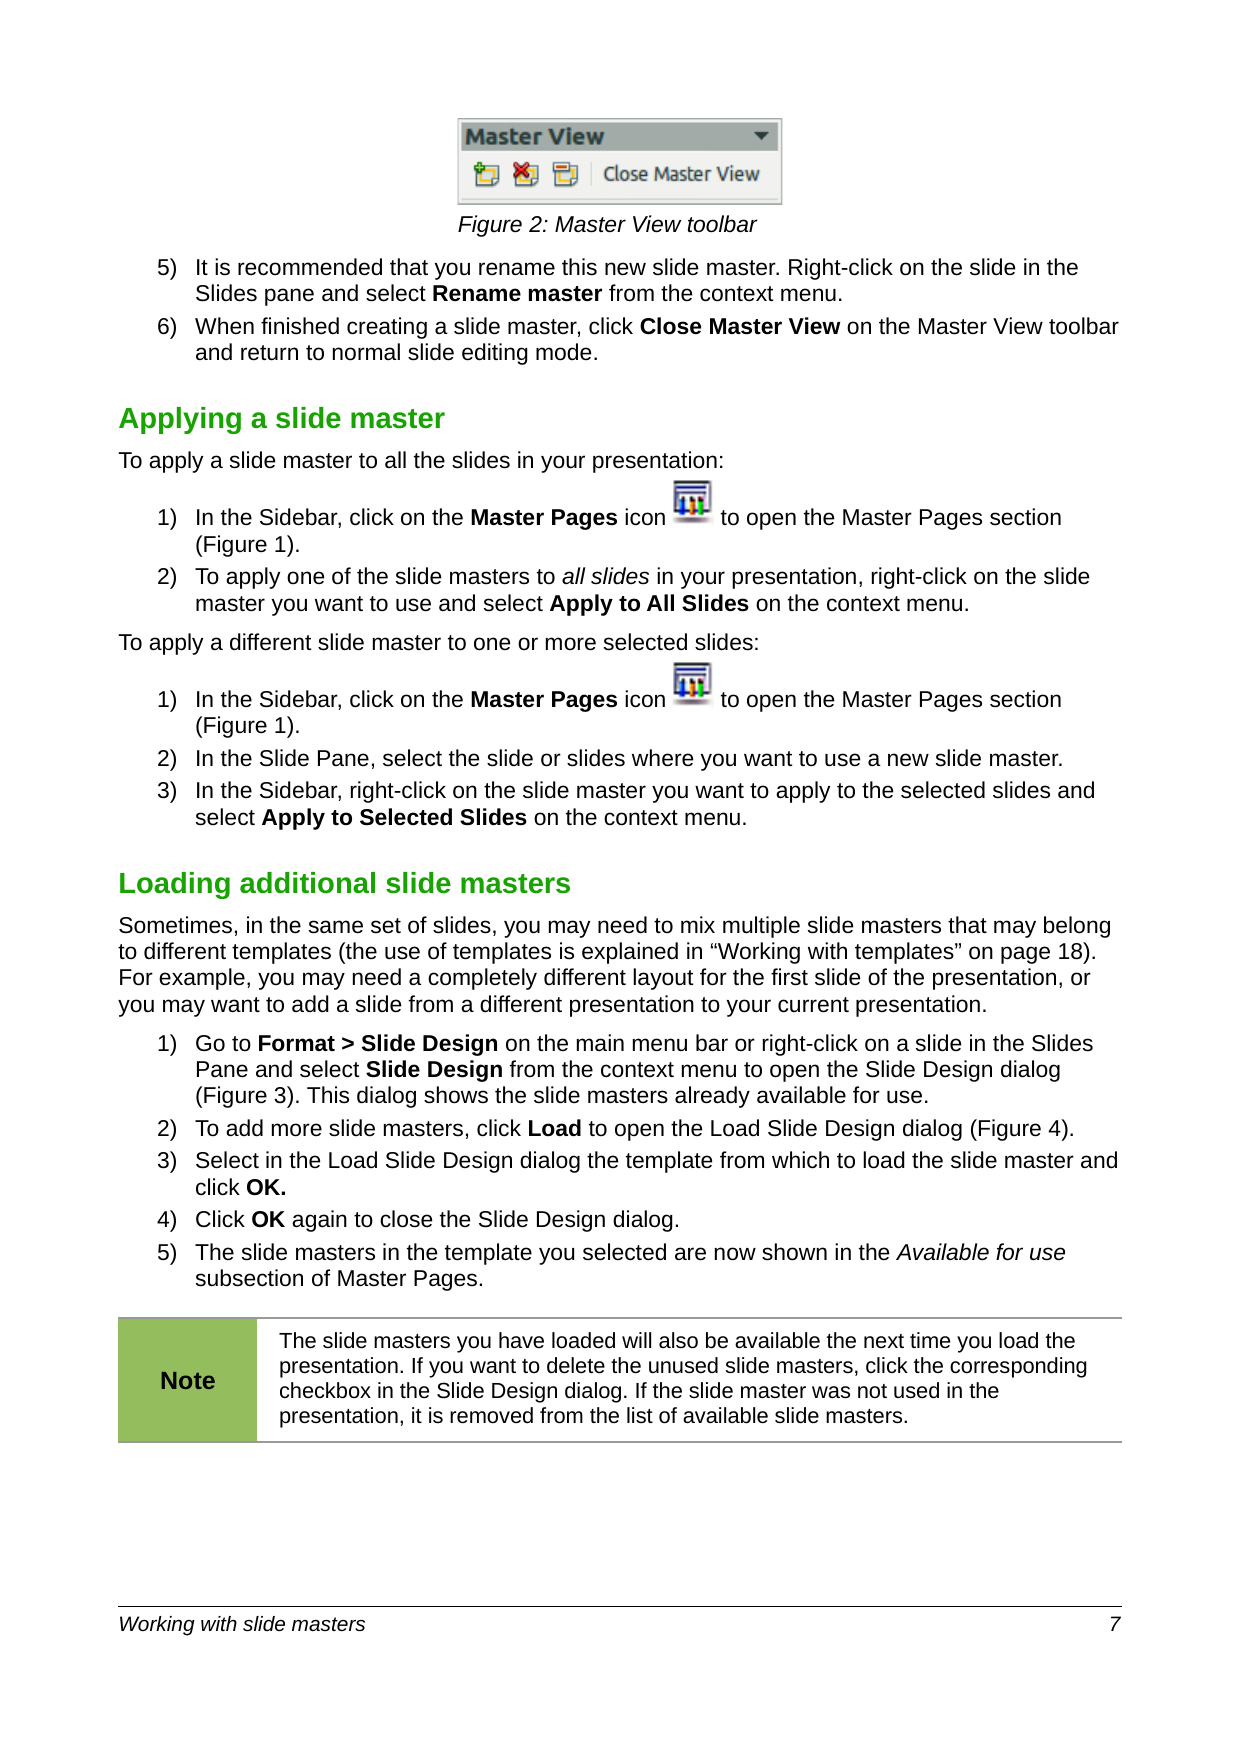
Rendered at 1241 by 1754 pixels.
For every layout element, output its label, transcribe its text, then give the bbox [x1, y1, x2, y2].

table_header Note [118, 1319, 257, 1441]
list To apply one of the slide masters to all slides in your presentation, right-click on the slide master you want to use and select Apply to All Slides on the context menu. [177, 563, 1122, 616]
subtitle Applying a slide master [118, 401, 1122, 434]
list It is recommended that you rename this new slide master. Right-click on the slide in the Slides pane and select Rename master from the context menu. [177, 254, 1122, 307]
list In the Sidebar, right-click on the slide master you want to apply to the selected slides and select Apply to Selected Slides on the context menu. [177, 777, 1122, 830]
list To apply a slide master to all the slides in your presentation: [118, 447, 1122, 473]
list The slide masters in the template you selected are now shown in the Available for use subsection of Master Pages. [177, 1239, 1122, 1292]
picture [457, 118, 783, 205]
list Select in the Load Slide Design dialog the template from which to load the slide master and click OK. [177, 1147, 1122, 1200]
subtitle Loading additional slide masters [118, 866, 1122, 899]
list In the Slide Pane, select the slide or slides where you want to use a new slide master. [177, 745, 1122, 771]
list Go to Format > Slide Design on the main menu bar or right-click on a slide in the Slides Pane and select Slide Design from the context menu to open the Slide Design dialog (Figure 3). This dialog shows the slide masters already available for use. [177, 1029, 1122, 1109]
table_header The slide masters you have loaded will also be available the next time you load the presentation. If you want to delete the unused slide masters, click the corresponding checkbox in the Slide Design dialog. If the slide master was not used in the presentation, it is removed from the list of available slide masters. [258, 1319, 1122, 1441]
text Sometimes, in the same set of slides, you may need to mix multiple slide masters that may belong to different templates (the use of templates is explained in “Working with templates” on page 17). For example, you may need a completely different layout for the first slide of the presentation, or you may want to add a slide from a different presentation to your current presentation. [118, 912, 1122, 1017]
list To apply a different slide master to one or more selected slides: [118, 628, 1122, 655]
list Click OK again to close the Slide Design dialog. [177, 1206, 1122, 1233]
picture [672, 661, 714, 708]
list In the Sidebar, click on the Master Pages icon to open the Master Pages section (Figure 1). [177, 661, 1122, 739]
list When finished creating a slide master, click Close Master View on the Master View toolbar and return to normal slide editing mode. [177, 313, 1122, 366]
list To add more slide masters, click Load to open the Load Slide Design dialog (Figure 4). [177, 1115, 1122, 1141]
text Figure 2: Master View toolbar [458, 211, 782, 237]
list In the Sidebar, click on the Master Pages icon to open the Master Pages section (Figure 1). [177, 480, 1122, 557]
picture [672, 479, 714, 526]
